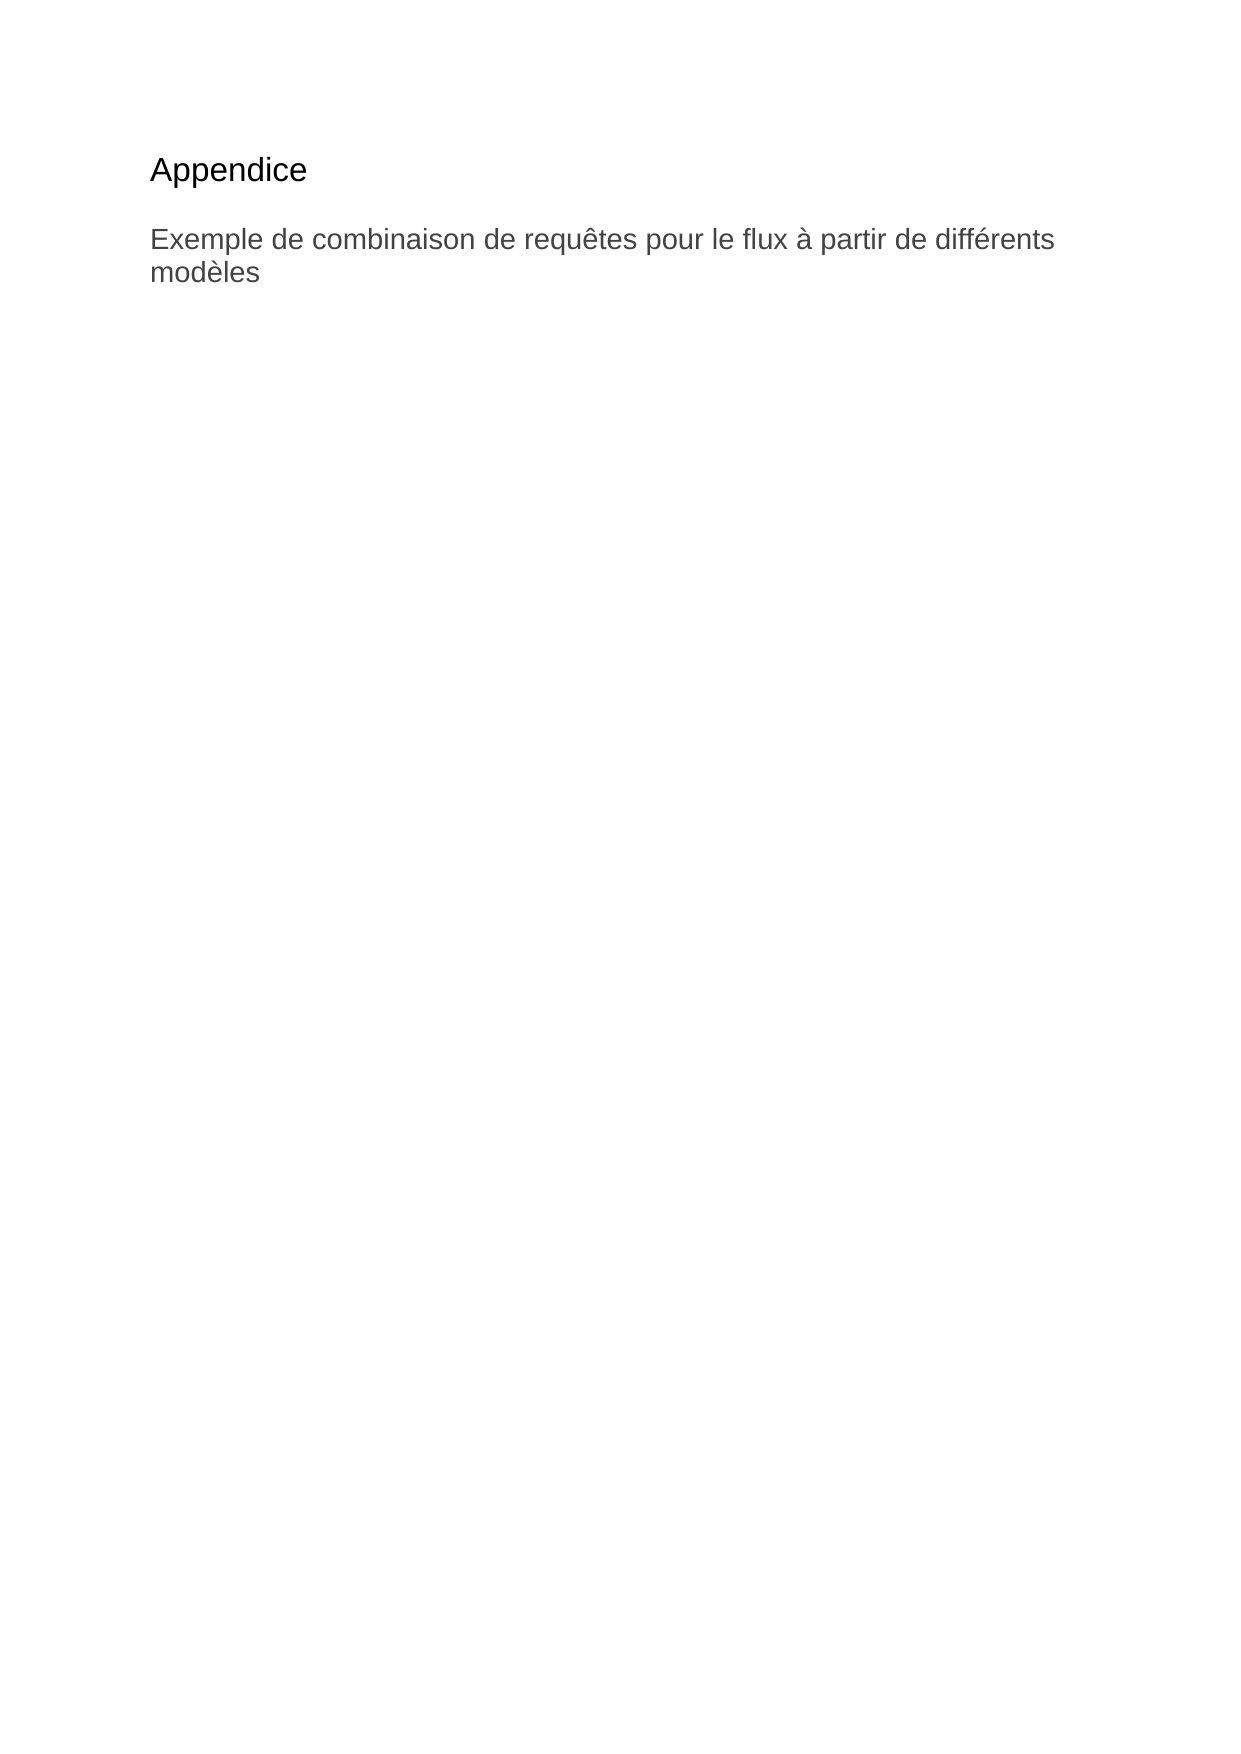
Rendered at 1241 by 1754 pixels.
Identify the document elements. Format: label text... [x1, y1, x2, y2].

subtitle Appendice [150, 150, 1090, 188]
subtitle Exemple de combinaison de requêtes pour le flux à partir de différents modèles [150, 222, 1090, 289]
